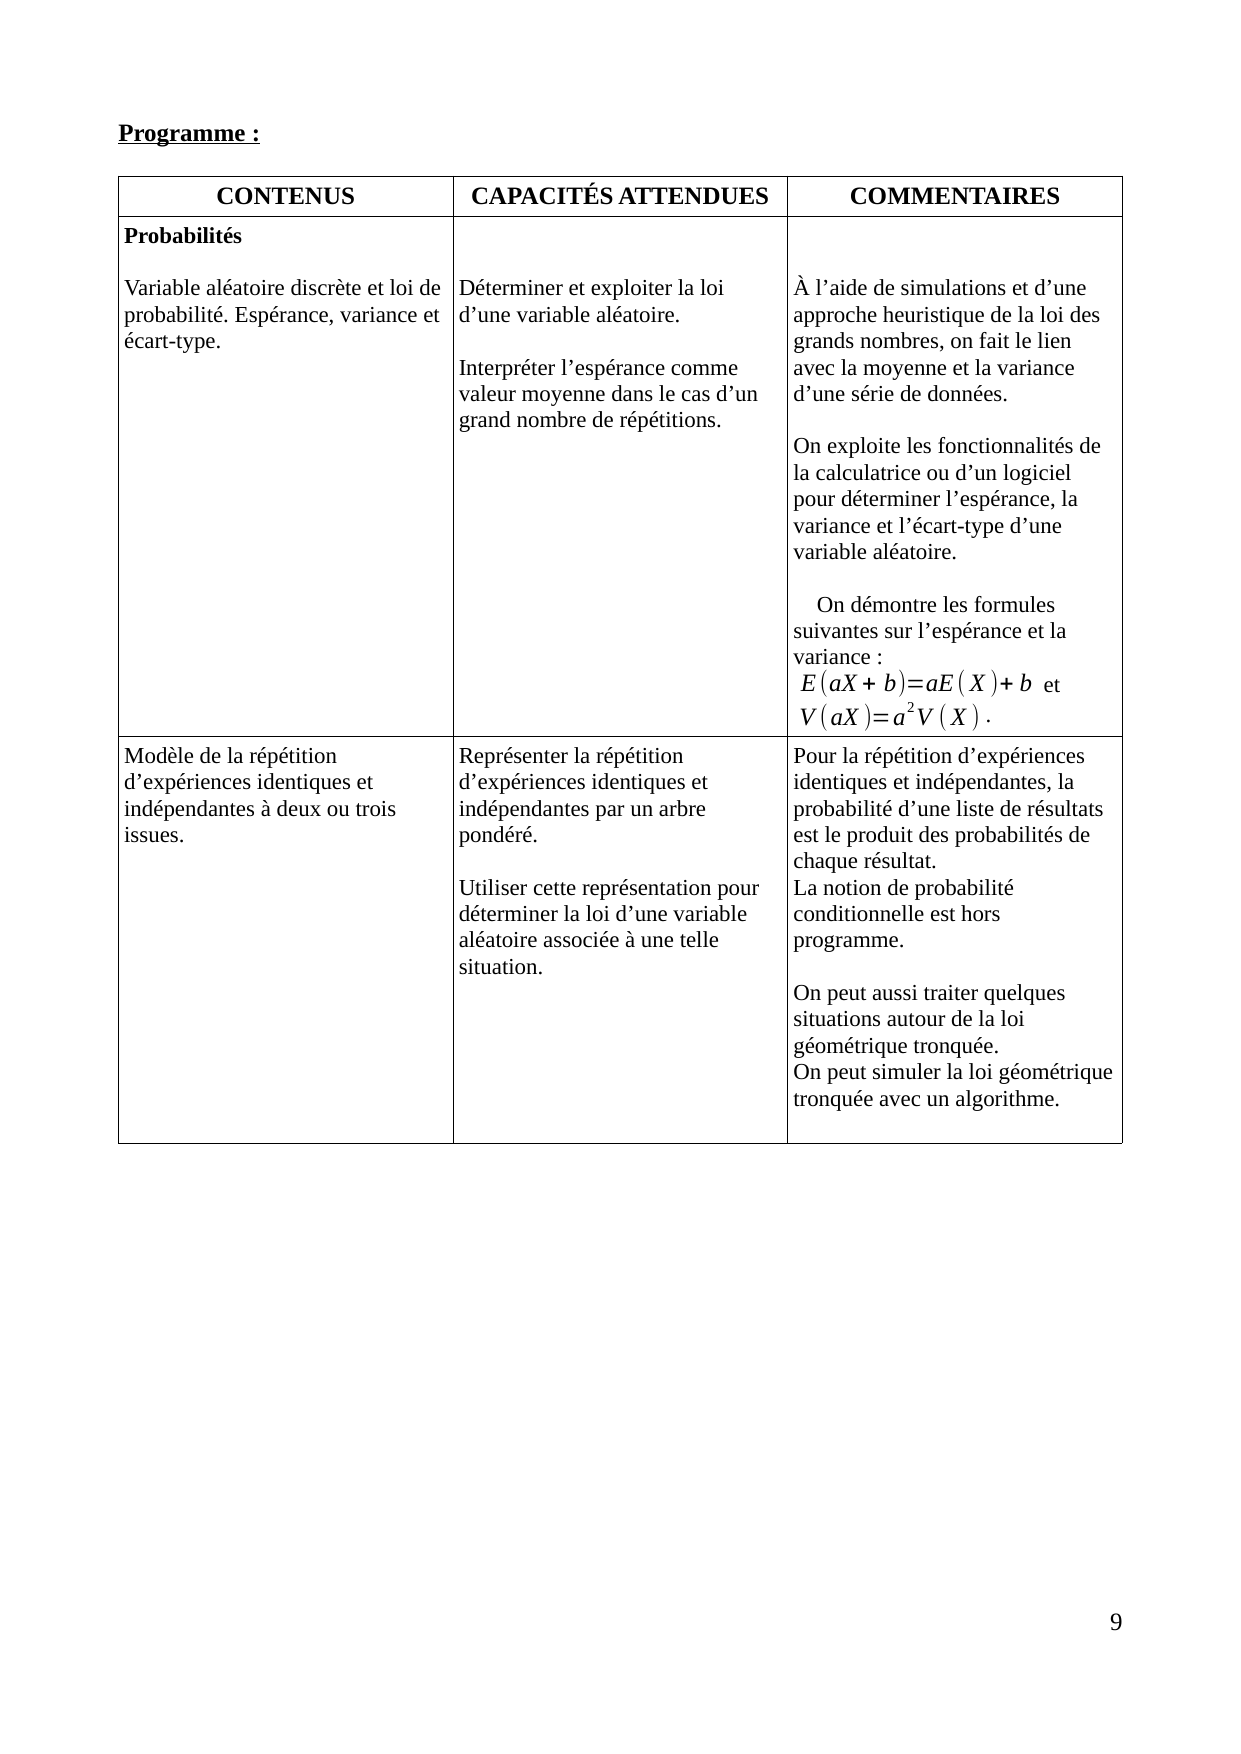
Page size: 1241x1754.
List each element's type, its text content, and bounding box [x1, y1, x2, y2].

table_cell Probabilités Variable aléatoire discrète et loi de probabilité. Espérance, variance et écart-type. [119, 217, 453, 736]
table_cell Déterminer et exploiter la loi d’une variable aléatoire. Interpréter l’espérance comme valeur moyenne dans le cas d’un grand nombre de répétitions. [454, 217, 787, 736]
table_cell Représenter la répétition d’expériences identiques et indépendantes par un arbre pondéré. Utiliser cette représentation pour déterminer la loi d’une variable aléatoire associée à une telle situation. [454, 737, 787, 1143]
table_cell Modèle de la répétition d’expériences identiques et indépendantes à deux ou trois issues. [119, 737, 453, 1143]
text Programme : [118, 118, 1122, 147]
table_cell Pour la répétition d’expériences identiques et indépendantes, la probabilité d’une liste de résultats est le produit des probabilités de chaque résultat. La notion de probabilité conditionnelle est hors programme. On peut aussi traiter quelques situations autour de la loi géométrique tronquée. On peut simuler la loi géométrique tronquée avec un algorithme. [788, 737, 1122, 1143]
table_cell À l’aide de simulations et d’une approche heuristique de la loi des grands nombres, on fait le lien avec la moyenne et la variance d’une série de données. On exploite les fonctionnalités de la calculatrice ou d’un logiciel pour déterminer l’espérance, la variance et l’écart-type d’une variable aléatoire.  On démontre les formules suivantes sur l’espérance et la variance : et . [788, 217, 1122, 736]
table_header COMMENTAIRES [788, 177, 1122, 216]
table_header CAPACITÉS ATTENDUES [454, 177, 787, 216]
table_header CONTENUS [119, 177, 453, 216]
